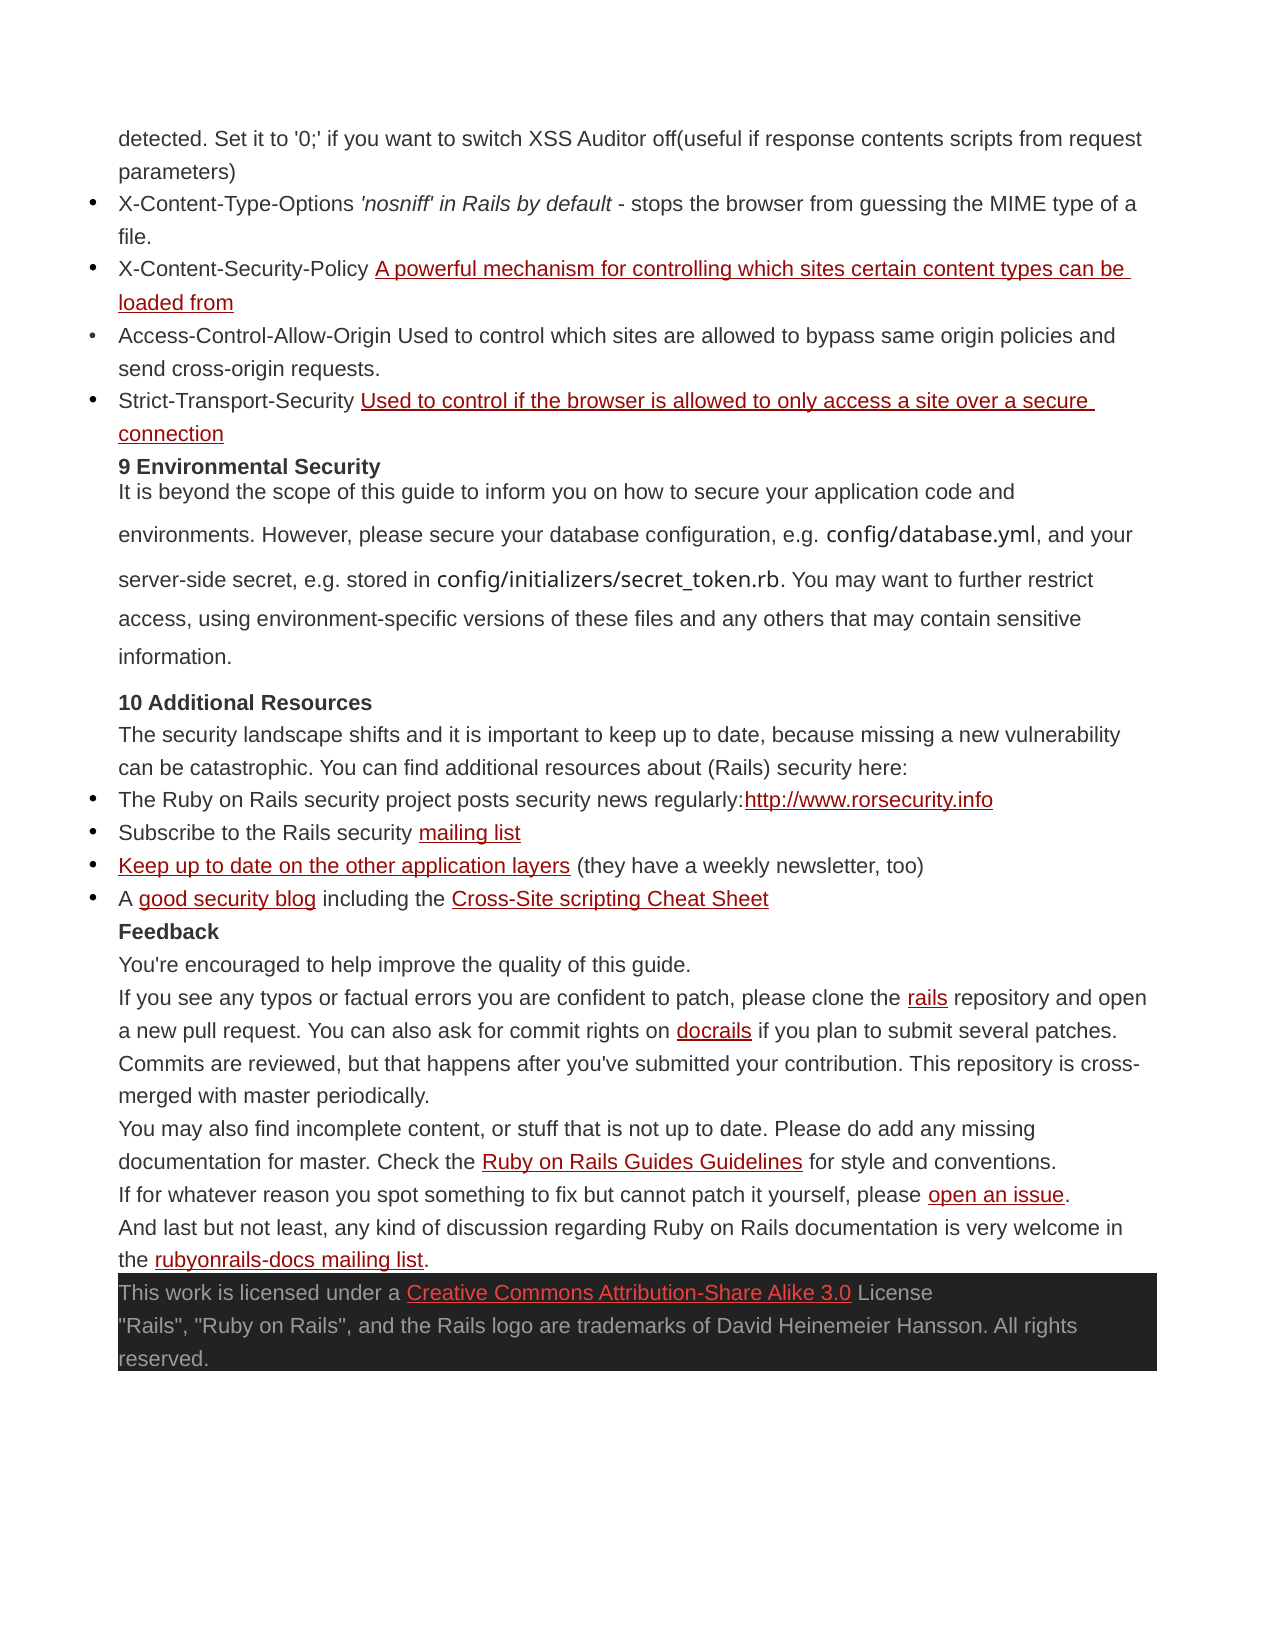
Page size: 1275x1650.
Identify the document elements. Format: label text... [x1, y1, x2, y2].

list Keep up to date on the other application layers (they have a weekly newsletter, too) [118, 846, 1157, 879]
text It is beyond the scope of this guide to inform you on how to secure your application code and environments. However, please secure your database configuration, e.g. config/database.yml, and your server-side secret, e.g. stored in config/initializers/secret_token.rb. You may want to further restrict access, using environment-specific versions of these files and any others that may contain sensitive information. [118, 479, 1157, 669]
subtitle Feedback [118, 912, 1157, 944]
list Access-Control-Allow-Origin Used to control which sites are allowed to bypass same origin policies and send cross-origin requests. [118, 315, 1157, 381]
text This work is licensed under a Creative Commons Attribution-Share Alike 3.0 License [118, 1272, 1157, 1305]
text The security landscape shifts and it is important to keep up to date, because missing a new vulnerability can be catastrophic. You can find additional resources about (Rails) security here: [118, 715, 1157, 780]
text If for whatever reason you spot something to fix but cannot patch it yourself, please open an issue. [118, 1174, 1157, 1207]
list Subscribe to the Rails security mailing list [118, 813, 1157, 846]
list Strict-Transport-Security Used to control if the browser is allowed to only access a site over a secure connection [118, 381, 1157, 446]
list X-Content-Security-Policy A powerful mechanism for controlling which sites certain content types can be loaded from [118, 249, 1157, 315]
text If you see any typos or factual errors you are confident to patch, please clone the rails repository and open a new pull request. You can also ask for commit rights on docrails if you plan to submit several patches. Commits are reviewed, but that happens after you've submitted your contribution. This repository is cross-merged with master periodically. [118, 977, 1157, 1108]
list X-Content-Type-Options 'nosniff' in Rails by default - stops the browser from guessing the MIME type of a file. [118, 184, 1157, 249]
subtitle 9 Environmental Security [118, 446, 1157, 479]
subtitle 10 Additional Resources [118, 682, 1157, 715]
list The Ruby on Rails security project posts security news regularly:http://www.rorsecurity.info [118, 780, 1157, 813]
list A good security blog including the Cross-Site scripting Cheat Sheet [118, 879, 1157, 912]
text You may also find incomplete content, or stuff that is not up to date. Please do add any missing documentation for master. Check the Ruby on Rails Guides Guidelines for style and conventions. [118, 1108, 1157, 1174]
text And last but not least, any kind of discussion regarding Ruby on Rails documentation is very welcome in the rubyonrails-docs mailing list. [118, 1207, 1157, 1272]
text "Rails", "Ruby on Rails", and the Rails logo are trademarks of David Heinemeier Hansson. All rights reserved. [118, 1305, 1157, 1371]
list detected. Set it to '0;' if you want to switch XSS Auditor off(useful if response contents scripts from request parameters) [118, 118, 1157, 184]
text You're encouraged to help improve the quality of this guide. [118, 944, 1157, 977]
